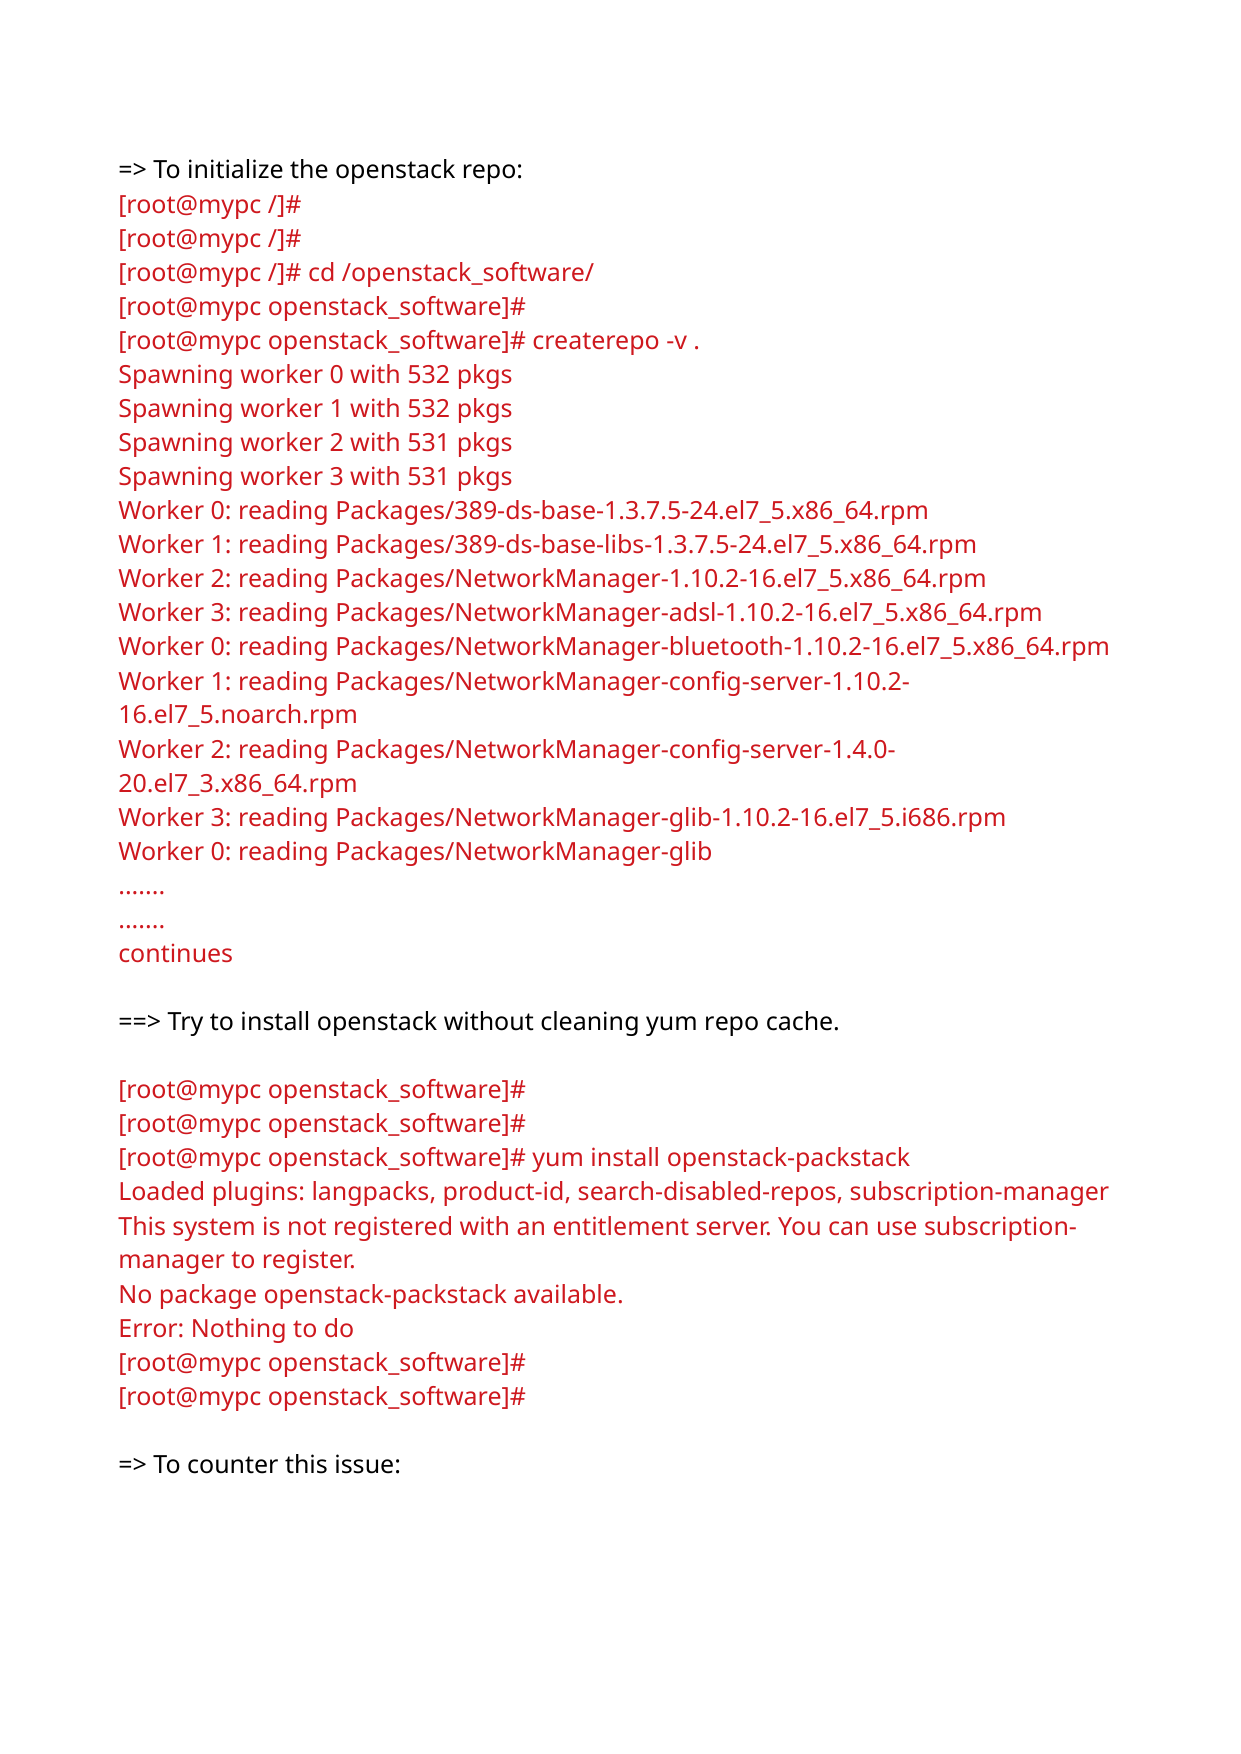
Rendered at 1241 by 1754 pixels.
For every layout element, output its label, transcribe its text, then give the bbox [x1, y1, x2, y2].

text [root@mypc openstack_software]# [118, 1344, 1122, 1378]
text => To initialize the openstack repo: [118, 152, 1122, 186]
text This system is not registered with an entitlement server. You can use subscription-manager to register. [118, 1208, 1122, 1276]
text continues [118, 936, 1122, 970]
text [root@mypc openstack_software]# [118, 1378, 1122, 1412]
text => To counter this issue: [118, 1447, 1122, 1481]
text [root@mypc openstack_software]# [118, 1072, 1122, 1106]
text Spawning worker 2 with 531 pkgs [118, 425, 1122, 459]
text [root@mypc /]# cd /openstack_software/ [118, 254, 1122, 288]
text ....... [118, 902, 1122, 936]
text Worker 2: reading Packages/NetworkManager-config-server-1.4.0-20.el7_3.x86_64.rpm [118, 731, 1122, 799]
text [root@mypc openstack_software]# yum install openstack-packstack [118, 1140, 1122, 1174]
text Worker 0: reading Packages/389-ds-base-1.3.7.5-24.el7_5.x86_64.rpm [118, 493, 1122, 527]
text Spawning worker 3 with 531 pkgs [118, 459, 1122, 493]
text Worker 1: reading Packages/NetworkManager-config-server-1.10.2-16.el7_5.noarch.rpm [118, 663, 1122, 731]
text Worker 0: reading Packages/NetworkManager-glib [118, 833, 1122, 867]
text [root@mypc /]# [118, 186, 1122, 220]
text Worker 3: reading Packages/NetworkManager-adsl-1.10.2-16.el7_5.x86_64.rpm [118, 595, 1122, 629]
text [root@mypc openstack_software]# [118, 288, 1122, 322]
text Worker 3: reading Packages/NetworkManager-glib-1.10.2-16.el7_5.i686.rpm [118, 799, 1122, 833]
text [root@mypc openstack_software]# [118, 1106, 1122, 1140]
text Worker 2: reading Packages/NetworkManager-1.10.2-16.el7_5.x86_64.rpm [118, 561, 1122, 595]
text ....... [118, 867, 1122, 902]
text Worker 1: reading Packages/389-ds-base-libs-1.3.7.5-24.el7_5.x86_64.rpm [118, 527, 1122, 561]
text [root@mypc openstack_software]# createrepo -v . [118, 322, 1122, 357]
text [root@mypc /]# [118, 220, 1122, 254]
text Error: Nothing to do [118, 1310, 1122, 1344]
text Worker 0: reading Packages/NetworkManager-bluetooth-1.10.2-16.el7_5.x86_64.rpm [118, 629, 1122, 663]
text Spawning worker 1 with 532 pkgs [118, 391, 1122, 425]
text No package openstack-packstack available. [118, 1276, 1122, 1310]
text Spawning worker 0 with 532 pkgs [118, 357, 1122, 391]
text ==> Try to install openstack without cleaning yum repo cache. [118, 1004, 1122, 1038]
text Loaded plugins: langpacks, product-id, search-disabled-repos, subscription-manager [118, 1174, 1122, 1208]
